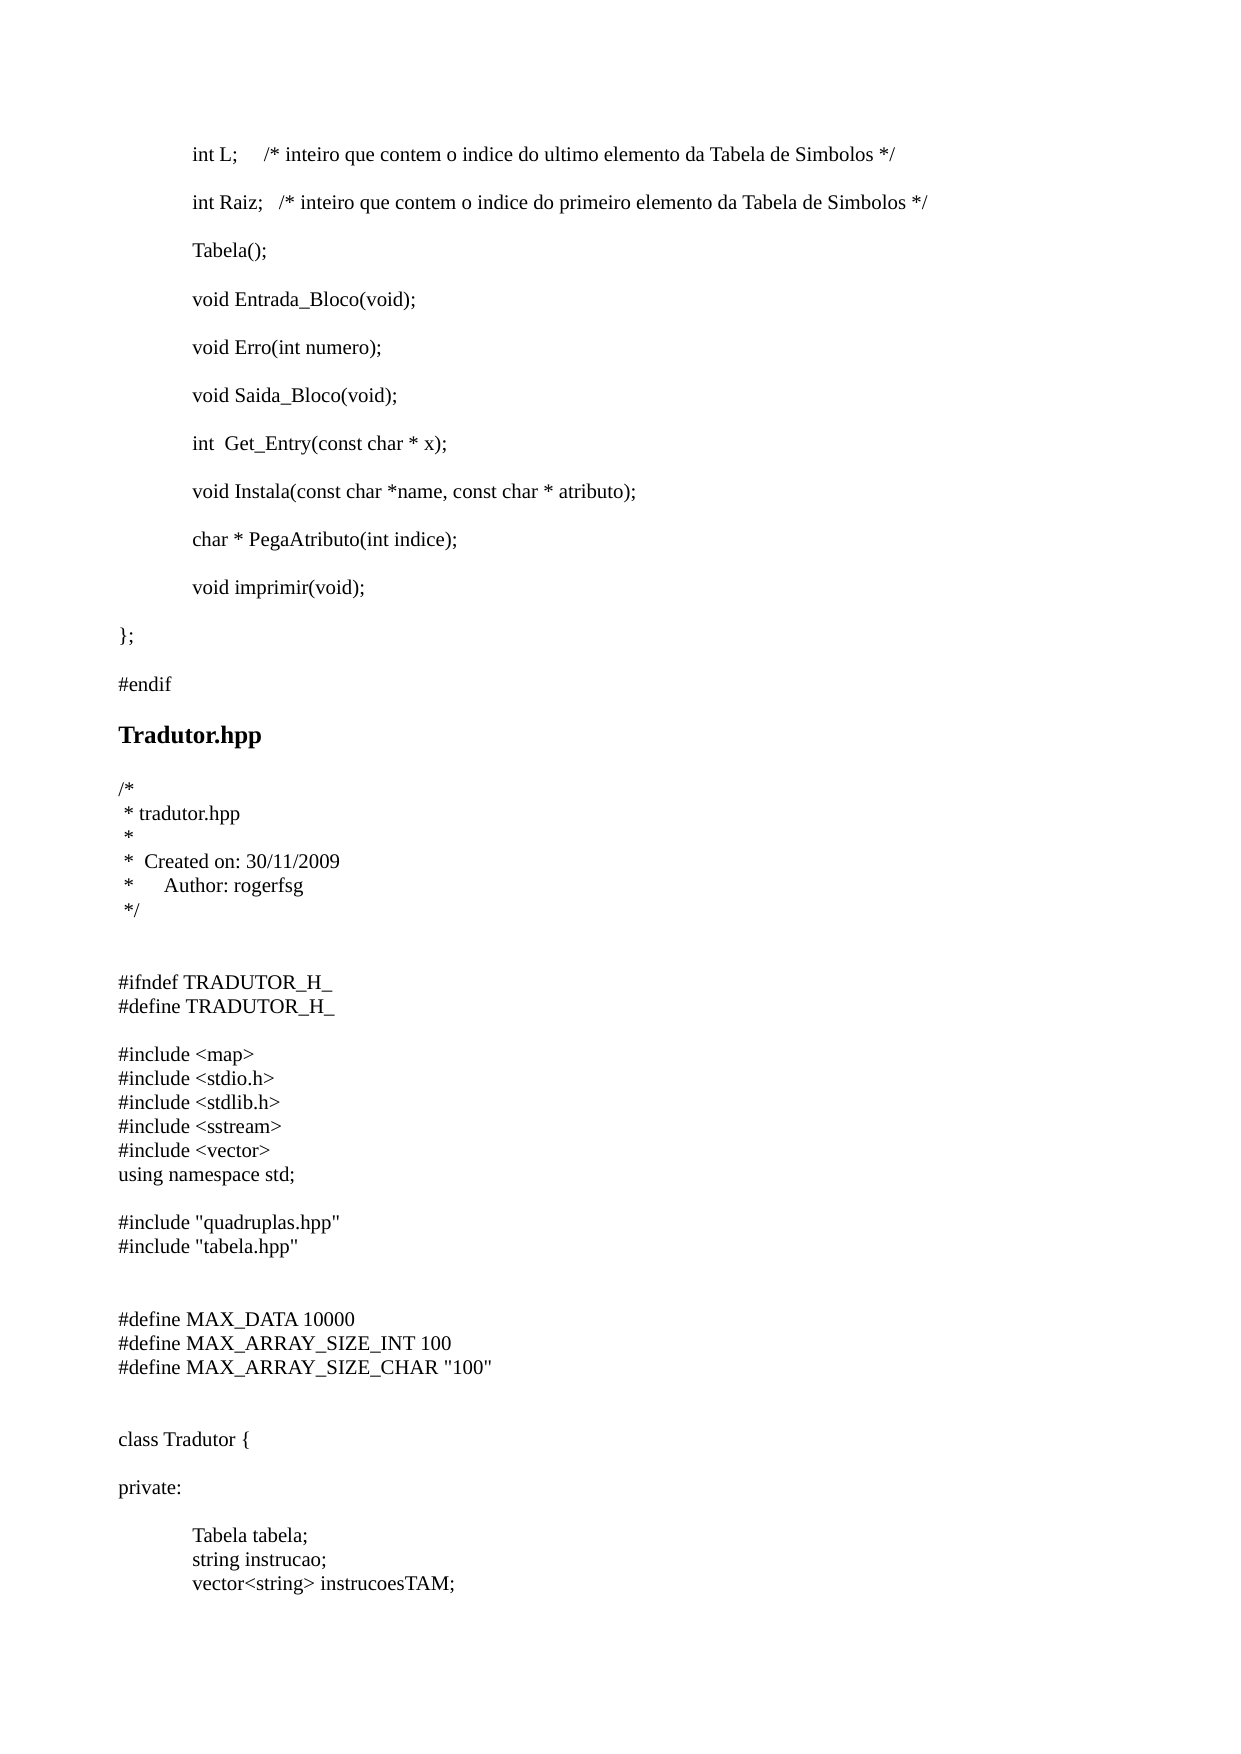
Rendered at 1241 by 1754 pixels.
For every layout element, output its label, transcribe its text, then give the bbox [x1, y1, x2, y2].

text #ifndef TRADUTOR_H_ [118, 970, 1122, 994]
text * Created on: 30/11/2009 [118, 849, 1122, 873]
text void Entrada_Bloco(void); [118, 287, 1122, 311]
text #include <stdlib.h> [118, 1090, 1122, 1114]
text int Get_Entry(const char * x); [118, 431, 1122, 455]
text #define TRADUTOR_H_ [118, 994, 1122, 1018]
text #include <map> [118, 1042, 1122, 1066]
text #include <vector> [118, 1138, 1122, 1162]
text Tabela tabela; [118, 1523, 1122, 1547]
text Tabela(); [118, 238, 1122, 262]
text void Saida_Bloco(void); [118, 383, 1122, 407]
text */ [118, 897, 1122, 922]
text class Tradutor { [118, 1427, 1122, 1451]
text /* [118, 777, 1122, 801]
text * [118, 825, 1122, 849]
text #define MAX_ARRAY_SIZE_CHAR "100" [118, 1355, 1122, 1379]
text void imprimir(void); [118, 575, 1122, 599]
text #define MAX_ARRAY_SIZE_INT 100 [118, 1331, 1122, 1355]
text void Erro(int numero); [118, 335, 1122, 359]
text #include <stdio.h> [118, 1066, 1122, 1090]
text int Raiz; /* inteiro que contem o indice do primeiro elemento da Tabela de Simbolos */ [118, 190, 1122, 214]
text #include "tabela.hpp" [118, 1234, 1122, 1258]
text void Instala(const char *name, const char * atributo); [118, 479, 1122, 503]
text }; [118, 623, 1122, 647]
text private: [118, 1475, 1122, 1499]
text Tradutor.hpp [118, 720, 1122, 748]
text #endif [118, 672, 1122, 696]
text #define MAX_DATA 10000 [118, 1307, 1122, 1331]
text using namespace std; [118, 1162, 1122, 1186]
text * tradutor.hpp [118, 801, 1122, 825]
text vector<string> instrucoesTAM; [118, 1571, 1122, 1595]
text #include "quadruplas.hpp" [118, 1210, 1122, 1234]
text * Author: rogerfsg [118, 873, 1122, 897]
text string instrucao; [118, 1547, 1122, 1571]
text int L; /* inteiro que contem o indice do ultimo elemento da Tabela de Simbolos */ [118, 142, 1122, 166]
text #include <sstream> [118, 1114, 1122, 1138]
text char * PegaAtributo(int indice); [118, 527, 1122, 551]
